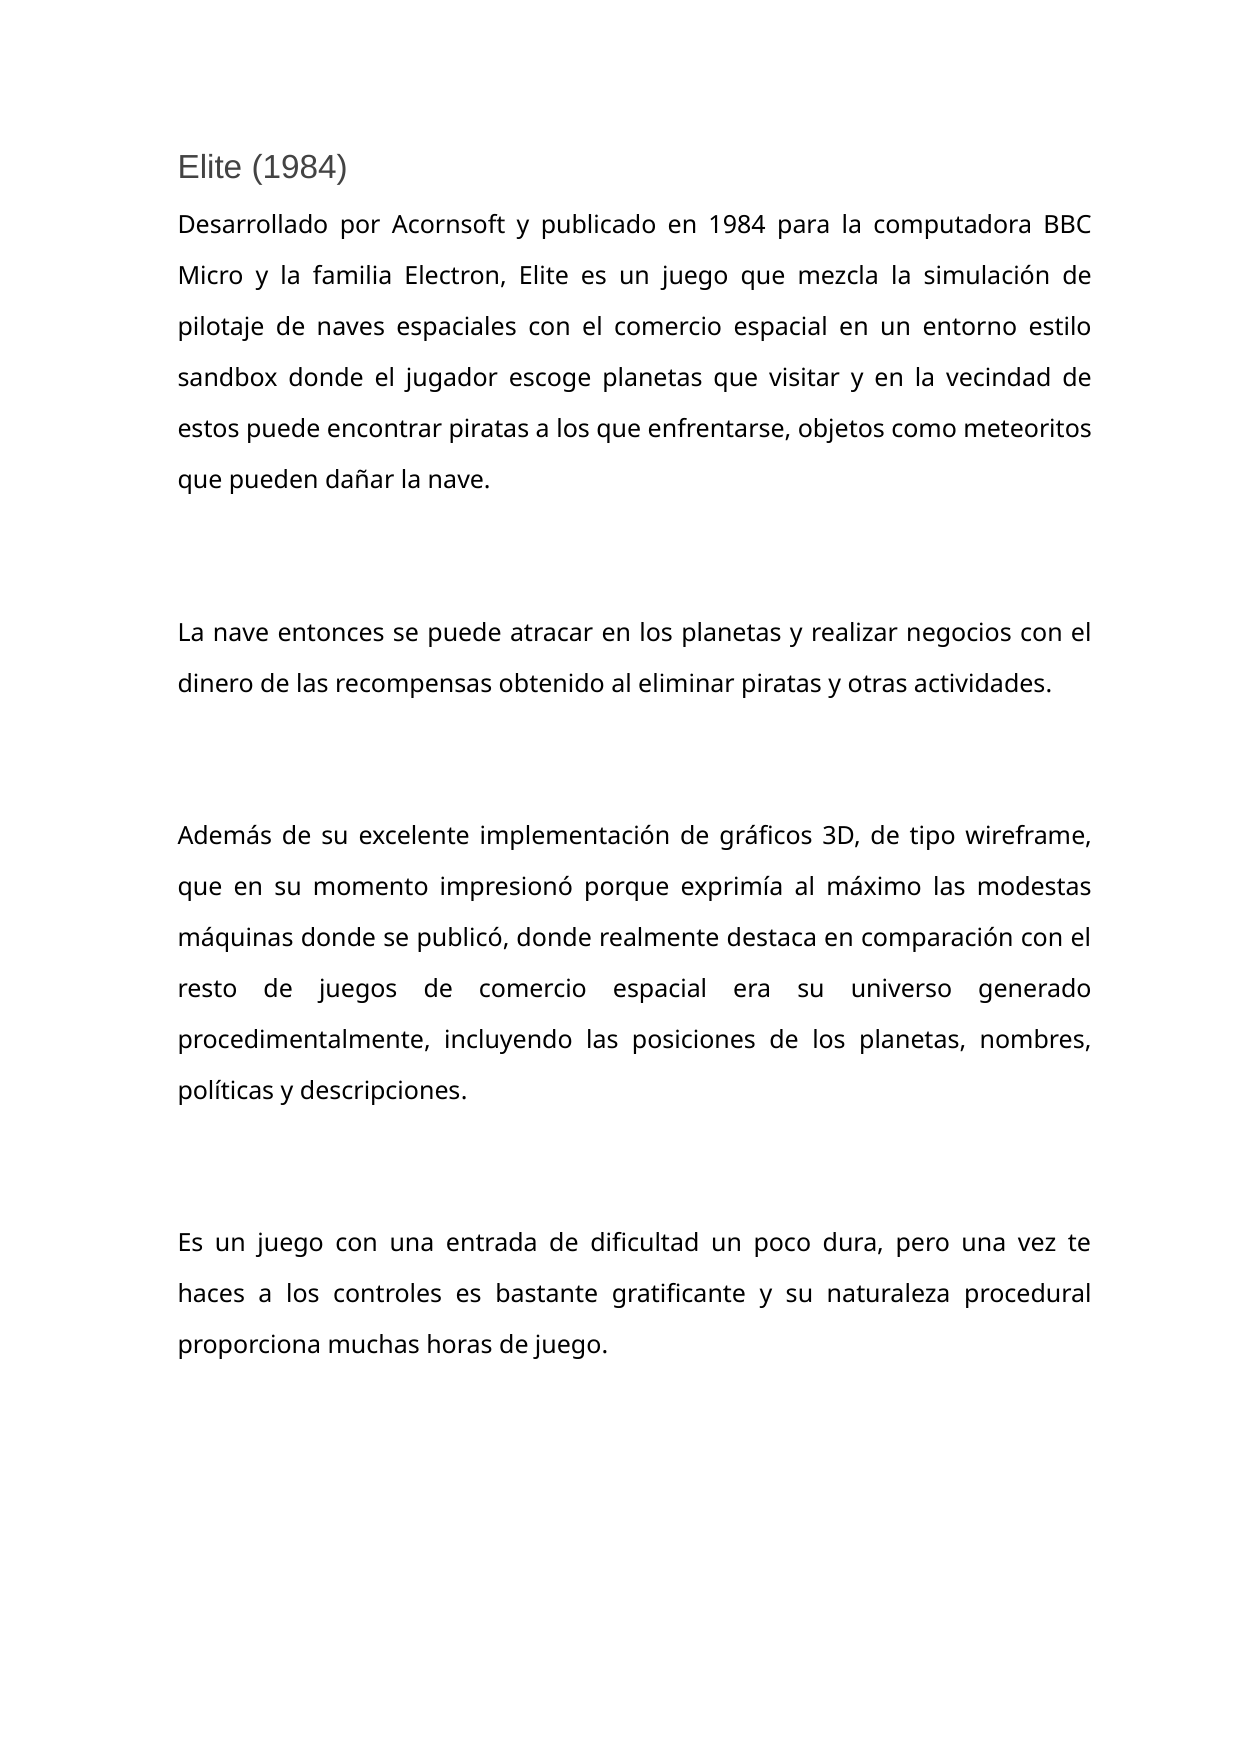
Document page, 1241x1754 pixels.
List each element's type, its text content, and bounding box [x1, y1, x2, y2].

text Desarrollado por Acornsoft y publicado en 1984 para la computadora BBC Micro y la familia Electron, Elite es un juego que mezcla la simulación de pilotaje de naves espaciales con el comercio espacial en un entorno estilo sandbox donde el jugador escoge planetas que visitar y en la vecindad de estos puede encontrar piratas a los que enfrentarse, objetos como meteoritos que pueden dañar la nave. [177, 207, 1093, 496]
text La nave entonces se puede atracar en los planetas y realizar negocios con el dinero de las recompensas obtenido al eliminar piratas y otras actividades. [177, 614, 1093, 699]
text Además de su excelente implementación de gráficos 3D, de tipo wireframe, que en su momento impresionó porque exprimía al máximo las modestas máquinas donde se publicó, donde realmente destaca en comparación con el resto de juegos de comercio espacial era su universo generado procedimentalmente, incluyendo las posiciones de los planetas, nombres, políticas y descripciones. [177, 817, 1093, 1107]
text Es un juego con una entrada de dificultad un poco dura, pero una vez te haces a los controles es bastante gratificante y su naturaleza procedural proporciona muchas horas de juego. [177, 1224, 1093, 1361]
subtitle Elite (1984) [177, 148, 1093, 186]
